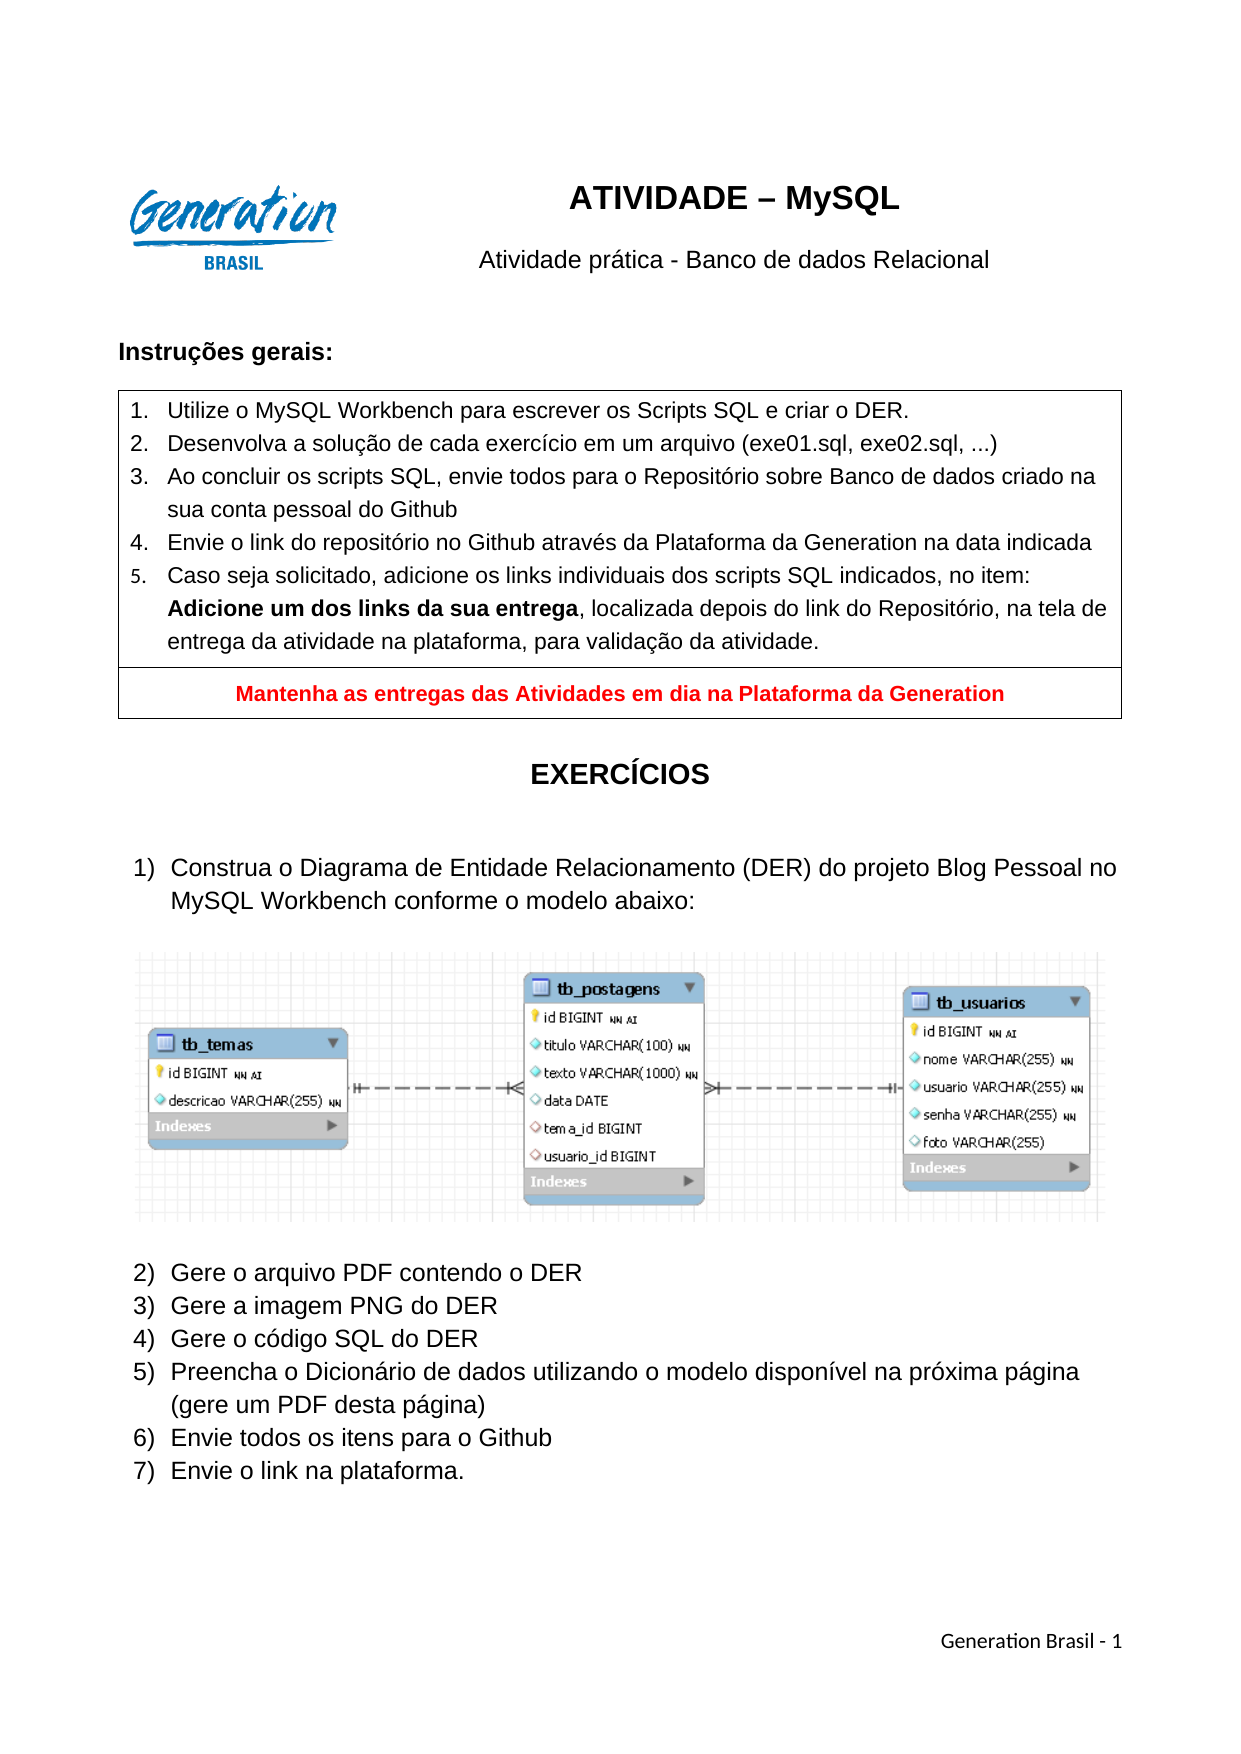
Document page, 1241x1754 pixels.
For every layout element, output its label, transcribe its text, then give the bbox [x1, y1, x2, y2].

list Gere a imagem PNG do DER [133, 1291, 1122, 1320]
text EXERCÍCIOS [118, 757, 1122, 791]
picture [129, 185, 337, 270]
list Preencha o Dicionário de dados utilizando o modelo disponível na próxima página (gere um PDF desta página) [133, 1357, 1122, 1419]
text Instruções gerais: [118, 337, 1122, 366]
table_header Utilize o MySQL Workbench para escrever os Scripts SQL e criar o DER. Desenvolva a solução de cada exercício em um arquivo (exe01.sql, exe02.sql, ...) Ao concluir os scripts SQL, envie todos para o Repositório sobre Banco de dados criado na sua conta pessoal do Github Envie o link do repositório no Github através da Plataforma da Generation na data indicada Caso seja solicitado, adicione os links individuais dos scripts SQL indicados, no item: Adicione um dos links da sua entrega, localizada depois do link do Repositório, na tela de entrega da atividade na plataforma, para validação da atividade. [119, 391, 1121, 667]
list Gere o código SQL do DER [133, 1324, 1122, 1353]
list Gere o arquivo PDF contendo o DER [133, 1258, 1122, 1287]
table_header [118, 178, 348, 299]
table_cell Atividade prática - Banco de dados Relacional [348, 243, 1121, 299]
list Envie todos os itens para o Github [133, 1423, 1122, 1452]
table_header ATIVIDADE – MySQL [348, 178, 1121, 243]
picture [134, 952, 1106, 1222]
list Construa o Diagrama de Entidade Relacionamento (DER) do projeto Blog Pessoal no MySQL Workbench conforme o modelo abaixo: [133, 853, 1122, 915]
table_cell Mantenha as entregas das Atividades em dia na Plataforma da Generation [119, 668, 1121, 718]
list Envie o link na plataforma. [133, 1456, 1122, 1485]
